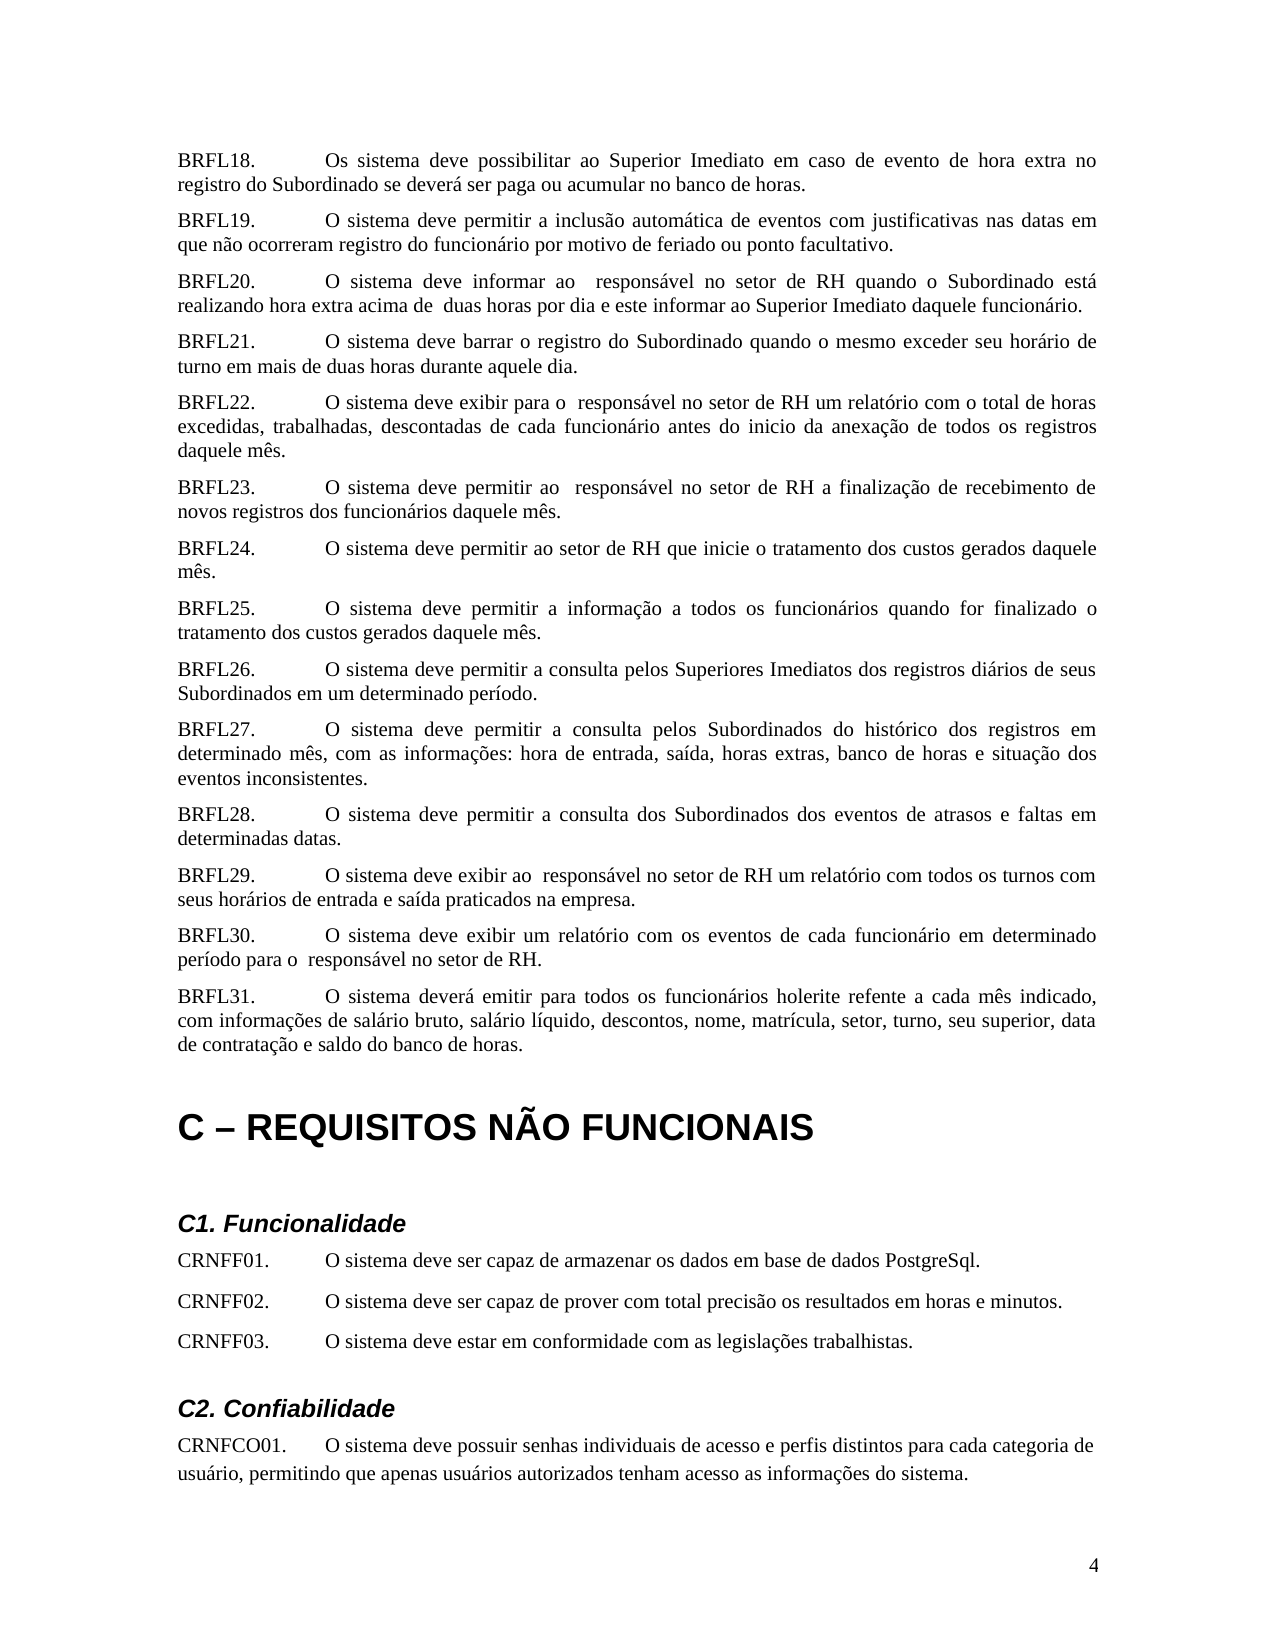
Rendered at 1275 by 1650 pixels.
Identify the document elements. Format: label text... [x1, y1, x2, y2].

text CRNFF03. O sistema deve estar em conformidade com as legislações trabalhistas. [177, 1329, 1098, 1353]
list BRFL31. O sistema deverá emitir para todos os funcionários holerite refente a cada mês indicado, com informações de salário bruto, salário líquido, descontos, nome, matrícula, setor, turno, seu superior, data de contratação e saldo do banco de horas. [177, 984, 1098, 1056]
text CRNFF01. O sistema deve ser capaz de armazenar os dados em base de dados PostgreSql. [177, 1248, 1098, 1272]
list BRFL30. O sistema deve exibir um relatório com os eventos de cada funcionário em determinado período para o responsável no setor de RH. [177, 923, 1098, 971]
list BRFL27. O sistema deve permitir a consulta pelos Subordinados do histórico dos registros em determinado mês, com as informações: hora de entrada, saída, horas extras, banco de horas e situação dos eventos inconsistentes. [177, 717, 1098, 789]
list BRFL19. O sistema deve permitir a inclusão automática de eventos com justificativas nas datas em que não ocorreram registro do funcionário por motivo de feriado ou ponto facultativo. [177, 208, 1098, 256]
list BRFL25. O sistema deve permitir a informação a todos os funcionários quando for finalizado o tratamento dos custos gerados daquele mês. [177, 596, 1098, 644]
subtitle C – REQUISITOS NÃO FUNCIONAIS [177, 1105, 1098, 1148]
list BRFL26. O sistema deve permitir a consulta pelos Superiores Imediatos dos registros diários de seus Subordinados em um determinado período. [177, 657, 1098, 705]
list BRFL29. O sistema deve exibir ao responsável no setor de RH um relatório com todos os turnos com seus horários de entrada e saída praticados na empresa. [177, 863, 1098, 911]
list BRFL24. O sistema deve permitir ao setor de RH que inicie o tratamento dos custos gerados daquele mês. [177, 535, 1098, 583]
text CRNFF02. O sistema deve ser capaz de prover com total precisão os resultados em horas e minutos. [177, 1288, 1098, 1313]
list BRFL23. O sistema deve permitir ao responsável no setor de RH a finalização de recebimento de novos registros dos funcionários daquele mês. [177, 475, 1098, 523]
text CRNFCO01. O sistema deve possuir senhas individuais de acesso e perfis distintos para cada categoria de usuário, permitindo que apenas usuários autorizados tenham acesso as informações do sistema. [177, 1433, 1098, 1485]
list BRFL20. O sistema deve informar ao responsável no setor de RH quando o Subordinado está realizando hora extra acima de duas horas por dia e este informar ao Superior Imediato daquele funcionário. [177, 269, 1098, 317]
list BRFL18. Os sistema deve possibilitar ao Superior Imediato em caso de evento de hora extra no registro do Subordinado se deverá ser paga ou acumular no banco de horas. [177, 148, 1098, 196]
list BRFL21. O sistema deve barrar o registro do Subordinado quando o mesmo exceder seu horário de turno em mais de duas horas durante aquele dia. [177, 329, 1098, 378]
subtitle C2. Confiabilidade [177, 1394, 1098, 1422]
list BRFL28. O sistema deve permitir a consulta dos Subordinados dos eventos de atrasos e faltas em determinadas datas. [177, 802, 1098, 850]
list BRFL22. O sistema deve exibir para o responsável no setor de RH um relatório com o total de horas excedidas, trabalhadas, descontadas de cada funcionário antes do inicio da anexação de todos os registros daquele mês. [177, 390, 1098, 462]
subtitle C1. Funcionalidade [177, 1209, 1098, 1238]
